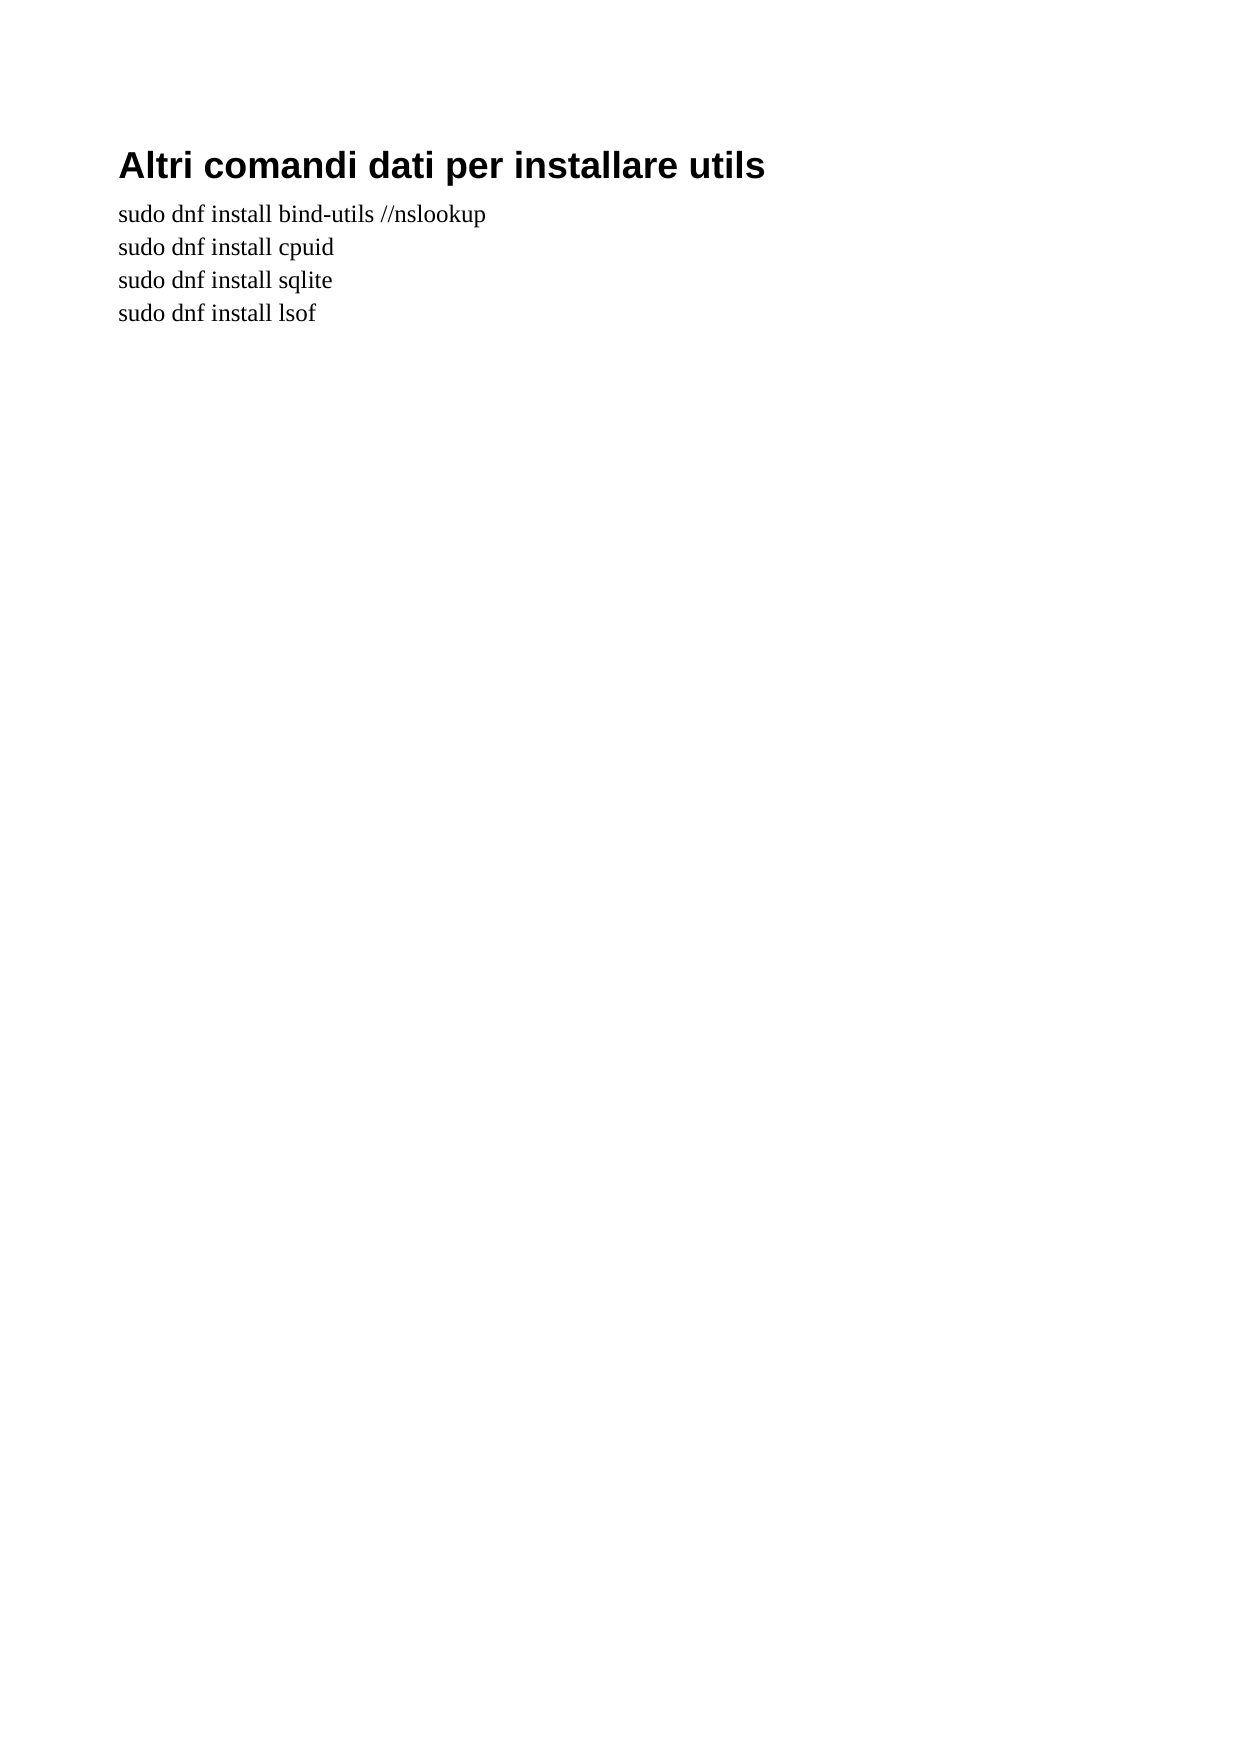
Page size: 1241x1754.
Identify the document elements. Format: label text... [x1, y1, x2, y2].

text sudo dnf install bind-utils //nslookup sudo dnf install cpuid sudo dnf install sqlite sudo dnf install lsof [118, 199, 1122, 327]
subtitle Altri comandi dati per installare utils [118, 143, 1122, 186]
